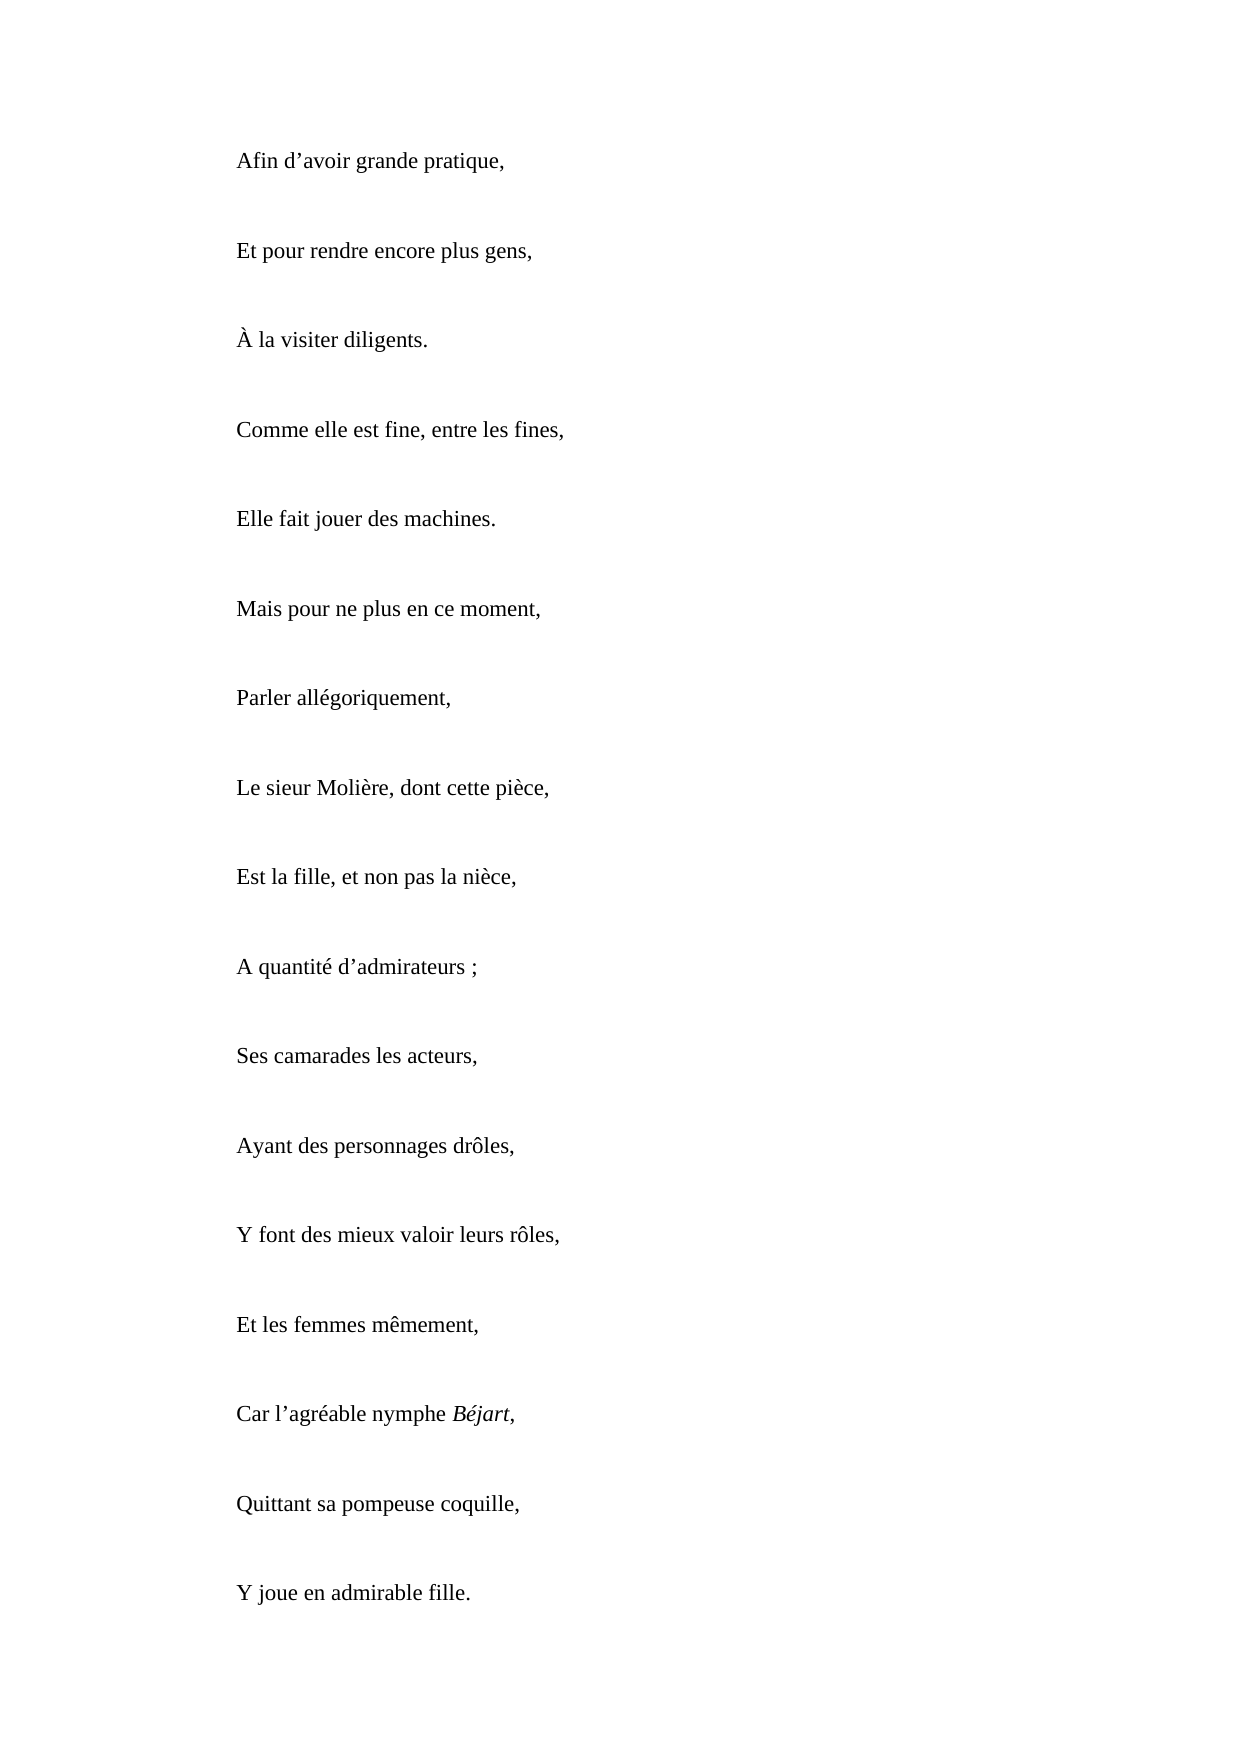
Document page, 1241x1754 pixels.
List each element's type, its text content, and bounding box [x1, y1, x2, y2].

text Ayant des personnages drôles, [236, 1132, 1093, 1158]
text Y joue en admirable fille. [236, 1579, 1093, 1606]
text Et les femmes mêmement, [236, 1311, 1093, 1337]
text Y font des mieux valoir leurs rôles, [236, 1221, 1093, 1248]
text Car l’agréable nymphe Béjart, [236, 1400, 1093, 1427]
text Ses camarades les acteurs, [236, 1042, 1093, 1069]
text Afin d’avoir grande pratique, [236, 148, 1093, 174]
text Et pour rendre encore plus gens, [236, 237, 1093, 263]
text Est la fille, et non pas la nièce, [236, 863, 1093, 890]
text Mais pour ne plus en ce moment, [236, 595, 1093, 621]
text À la visiter diligents. [236, 327, 1093, 353]
text Parler allégoriquement, [236, 684, 1093, 711]
text A quantité d’admirateurs ; [236, 953, 1093, 979]
text Le sieur Molière, dont cette pièce, [236, 774, 1093, 800]
text Elle fait jouer des machines. [236, 506, 1093, 532]
text Quittant sa pompeuse coquille, [236, 1490, 1093, 1516]
text Comme elle est fine, entre les fines, [236, 416, 1093, 442]
